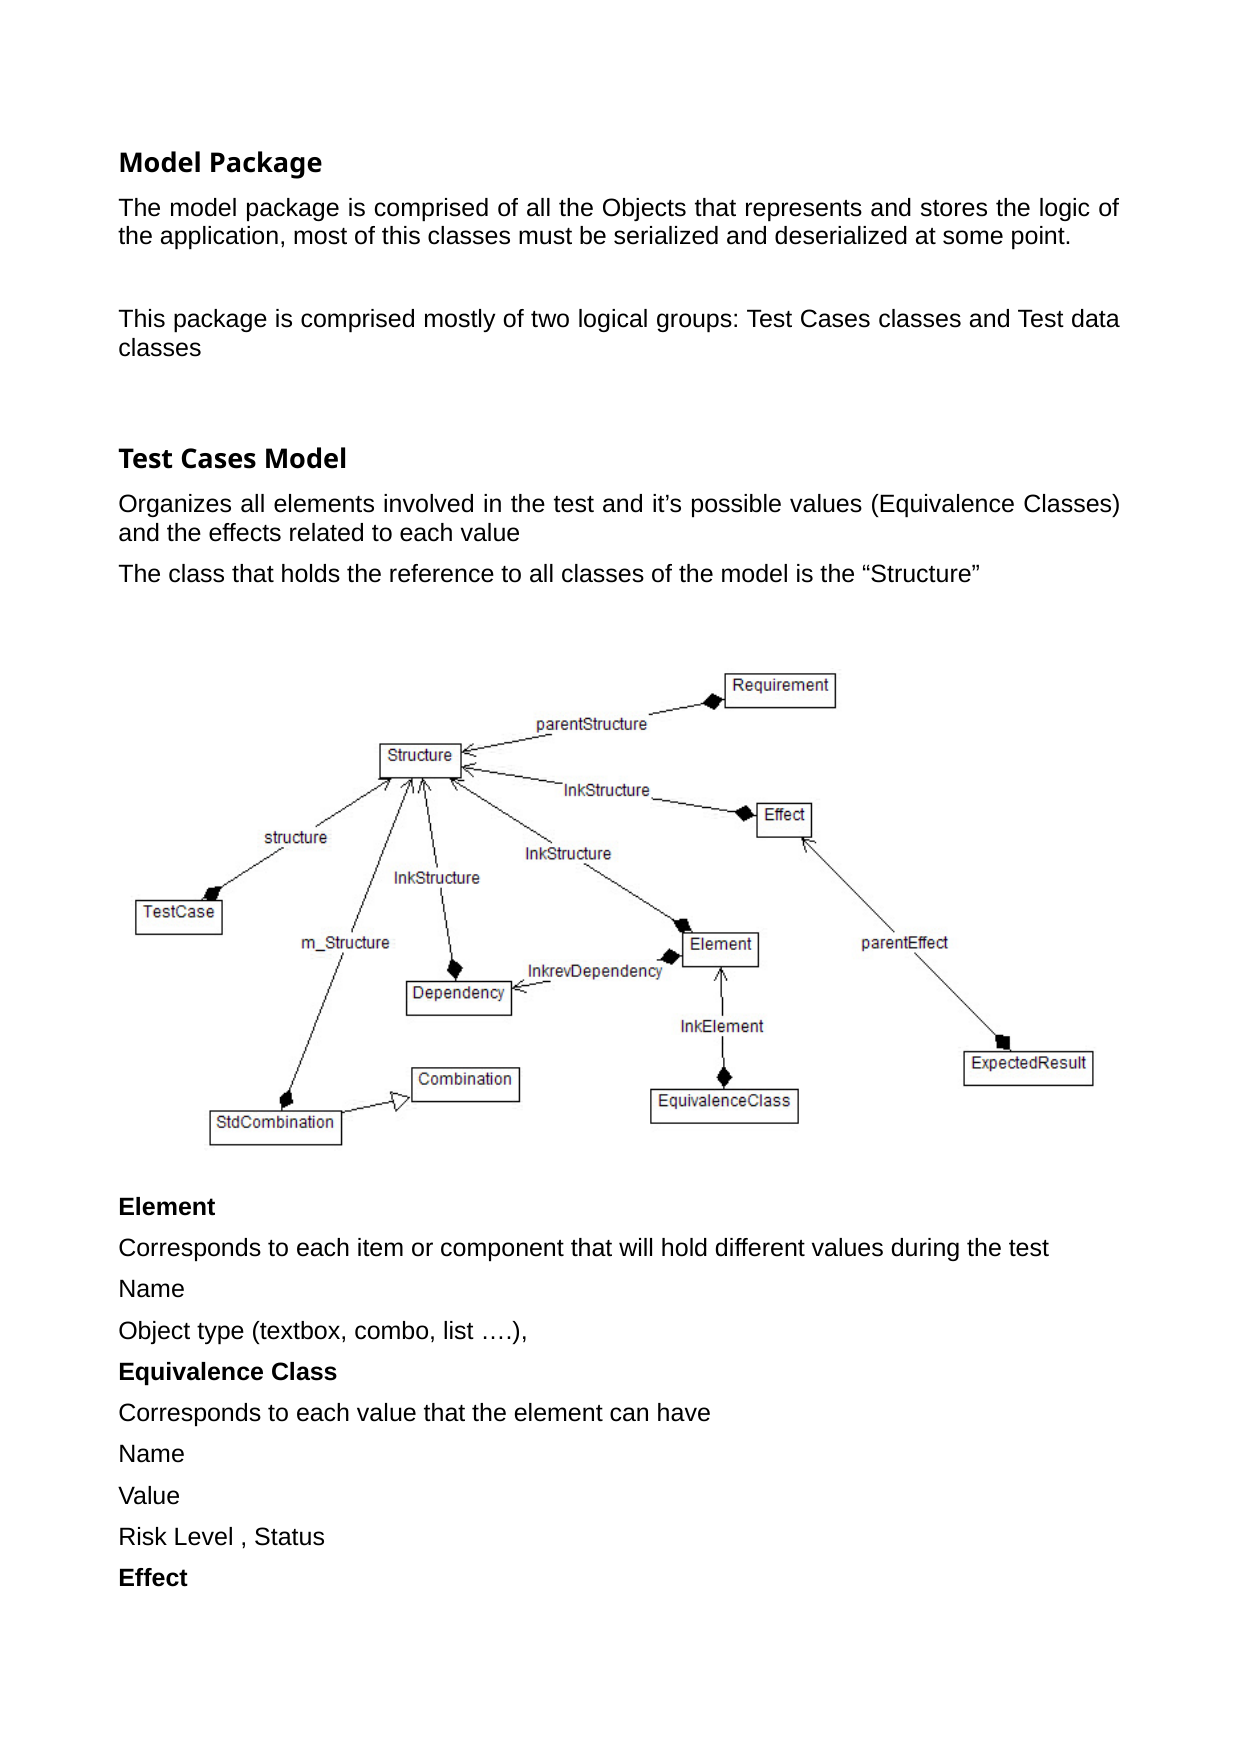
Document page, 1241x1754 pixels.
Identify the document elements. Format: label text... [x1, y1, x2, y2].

text This package is comprised mostly of two logical groups: Test Cases classes and Test data classes [118, 304, 1122, 361]
text Corresponds to each item or component that will hold different values during the test [118, 1233, 1122, 1262]
subtitle Model Package [118, 143, 1122, 180]
text The class that holds the reference to all classes of the model is the “Structure” [118, 559, 1122, 588]
text Name [118, 1439, 1122, 1468]
picture [130, 668, 1099, 1151]
text Organizes all elements involved in the test and it’s possible values (Equivalence Classes) and the effects related to each value [118, 489, 1122, 547]
text Object type (textbox, combo, list ….), [118, 1316, 1122, 1344]
text The model package is comprised of all the Objects that represents and stores the logic of the application, most of this classes must be serialized and deserialized at some point. [118, 192, 1122, 250]
subtitle Test Cases Model [118, 440, 1122, 477]
text Element [118, 1192, 1122, 1221]
text Effect [118, 1563, 1122, 1592]
text Equivalence Class [118, 1357, 1122, 1386]
text Name [118, 1274, 1122, 1303]
text Value [118, 1481, 1122, 1509]
text Risk Level , Status [118, 1522, 1122, 1551]
text Corresponds to each value that the element can have [118, 1398, 1122, 1427]
